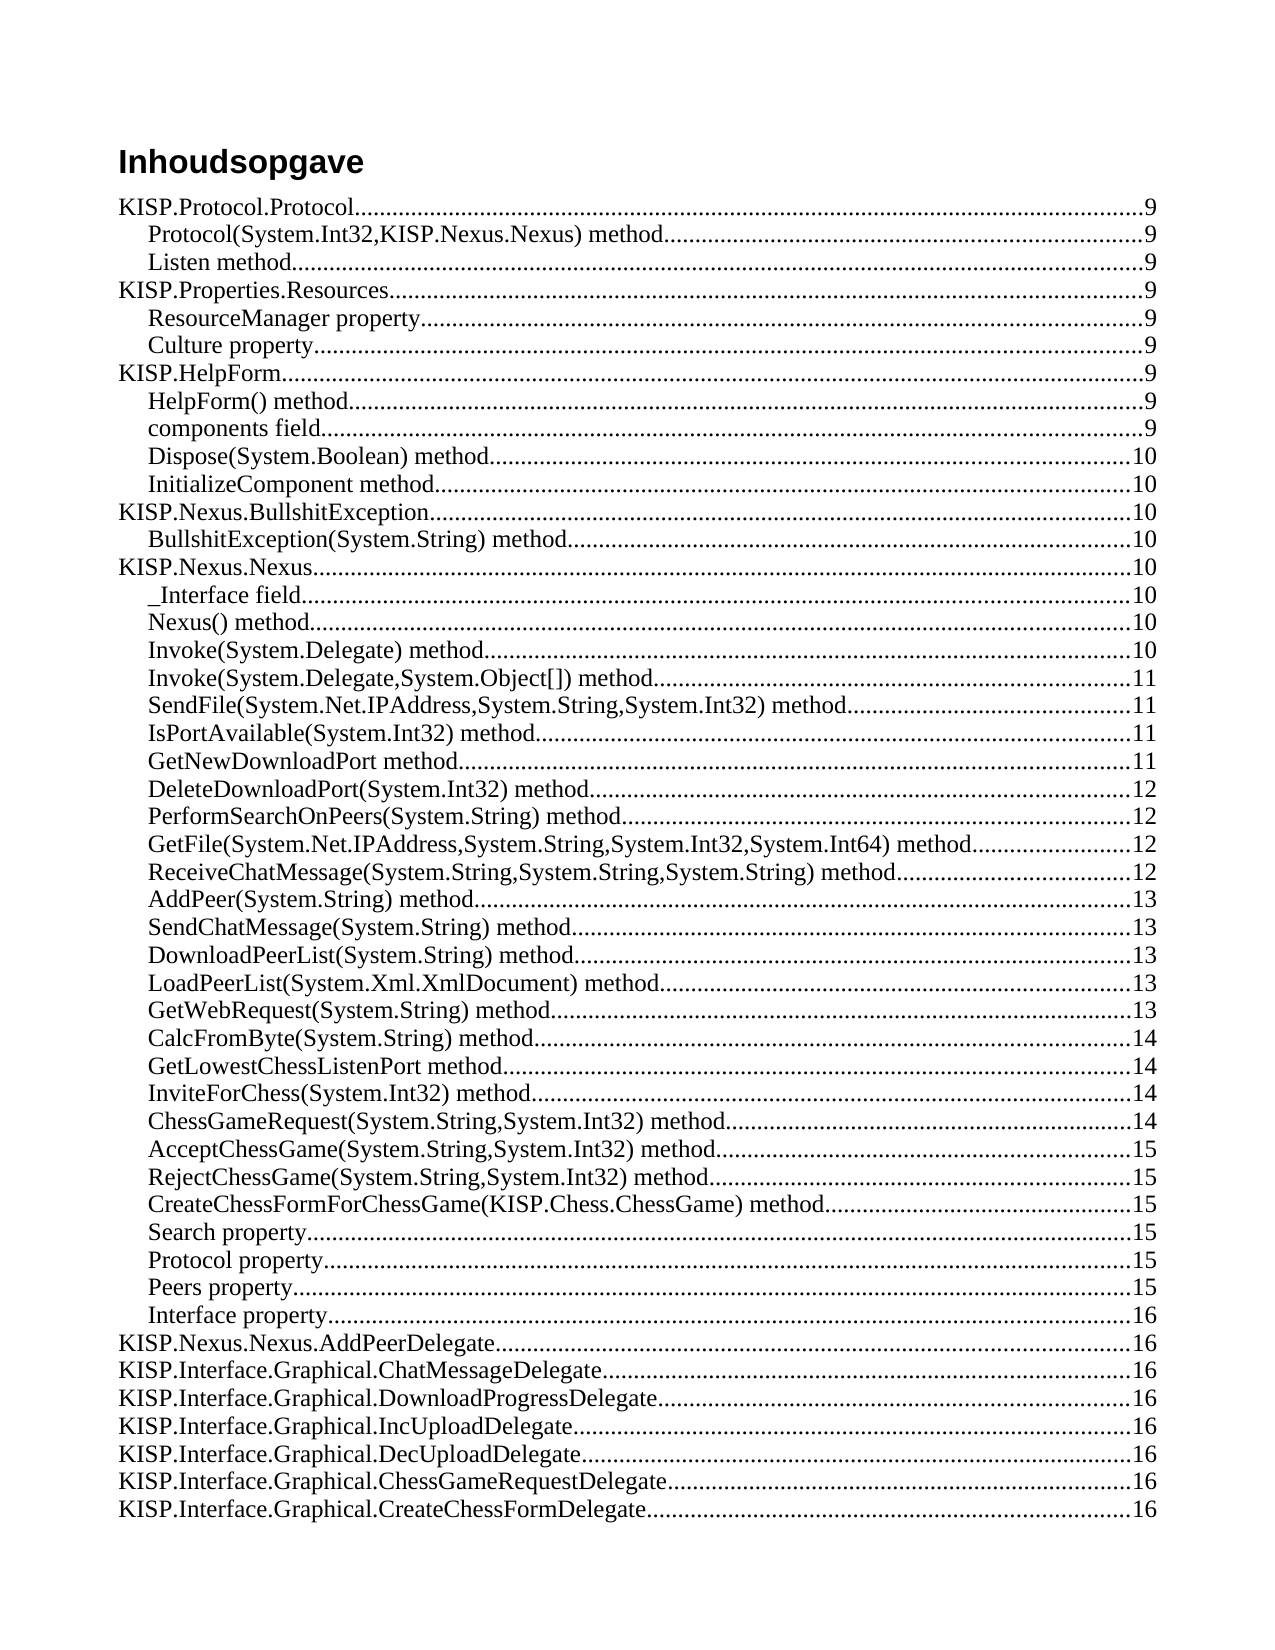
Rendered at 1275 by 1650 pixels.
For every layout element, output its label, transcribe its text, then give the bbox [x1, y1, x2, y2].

text Protocol(System.Int32,KISP.Nexus.Nexus) method 9 [148, 221, 1157, 248]
text GetFile(System.Net.IPAddress,System.String,System.Int32,System.Int64) method 12 [148, 830, 1157, 858]
text PerformSearchOnPeers(System.String) method 12 [148, 802, 1157, 830]
text _Interface field 10 [148, 581, 1157, 608]
text DownloadPeerList(System.String) method 13 [148, 941, 1157, 969]
text KISP.Nexus.Nexus 10 [118, 553, 1157, 581]
text KISP.Interface.Graphical.DownloadProgressDelegate 16 [118, 1384, 1157, 1412]
text InitializeComponent method 10 [148, 470, 1157, 498]
text KISP.Interface.Graphical.DecUploadDelegate 16 [118, 1440, 1157, 1467]
text KISP.Nexus.Nexus.AddPeerDelegate 16 [118, 1329, 1157, 1357]
text KISP.Nexus.BullshitException 10 [118, 498, 1157, 525]
text BullshitException(System.String) method 10 [148, 525, 1157, 553]
text AcceptChessGame(System.String,System.Int32) method 15 [148, 1135, 1157, 1163]
text DeleteDownloadPort(System.Int32) method 12 [148, 775, 1157, 802]
text InviteForChess(System.Int32) method 14 [148, 1079, 1157, 1107]
text IsPortAvailable(System.Int32) method 11 [148, 719, 1157, 747]
text Invoke(System.Delegate,System.Object[]) method 11 [148, 664, 1157, 692]
text Peers property 15 [148, 1273, 1157, 1301]
text Nexus() method 10 [148, 608, 1157, 636]
text KISP.Properties.Resources 9 [118, 276, 1157, 304]
text HelpForm() method 9 [148, 387, 1157, 414]
subtitle Inhoudsopgave [118, 143, 1157, 180]
text KISP.Interface.Graphical.ChatMessageDelegate 16 [118, 1357, 1157, 1384]
text Invoke(System.Delegate) method 10 [148, 636, 1157, 664]
text GetLowestChessListenPort method 14 [148, 1052, 1157, 1079]
text RejectChessGame(System.String,System.Int32) method 15 [148, 1163, 1157, 1190]
text ChessGameRequest(System.String,System.Int32) method 14 [148, 1107, 1157, 1135]
text LoadPeerList(System.Xml.XmlDocument) method 13 [148, 969, 1157, 996]
text KISP.Interface.Graphical.IncUploadDelegate 16 [118, 1412, 1157, 1440]
text Interface property 16 [148, 1301, 1157, 1329]
text GetNewDownloadPort method 11 [148, 747, 1157, 775]
text SendChatMessage(System.String) method 13 [148, 913, 1157, 941]
text Listen method 9 [148, 248, 1157, 276]
text Dispose(System.Boolean) method 10 [148, 442, 1157, 470]
text KISP.Interface.Graphical.ChessGameRequestDelegate 16 [118, 1467, 1157, 1495]
text SendFile(System.Net.IPAddress,System.String,System.Int32) method 11 [148, 692, 1157, 719]
text Search property 15 [148, 1218, 1157, 1246]
text KISP.HelpForm 9 [118, 359, 1157, 387]
text components field 9 [148, 414, 1157, 442]
text AddPeer(System.String) method 13 [148, 886, 1157, 913]
text CalcFromByte(System.String) method 14 [148, 1024, 1157, 1052]
text Protocol property 15 [148, 1246, 1157, 1273]
text Culture property 9 [148, 331, 1157, 359]
text KISP.Protocol.Protocol 9 [118, 193, 1157, 221]
text CreateChessFormForChessGame(KISP.Chess.ChessGame) method 15 [148, 1190, 1157, 1218]
text ReceiveChatMessage(System.String,System.String,System.String) method 12 [148, 858, 1157, 886]
text KISP.Interface.Graphical.CreateChessFormDelegate 16 [118, 1495, 1157, 1523]
text GetWebRequest(System.String) method 13 [148, 996, 1157, 1024]
text ResourceManager property 9 [148, 304, 1157, 331]
